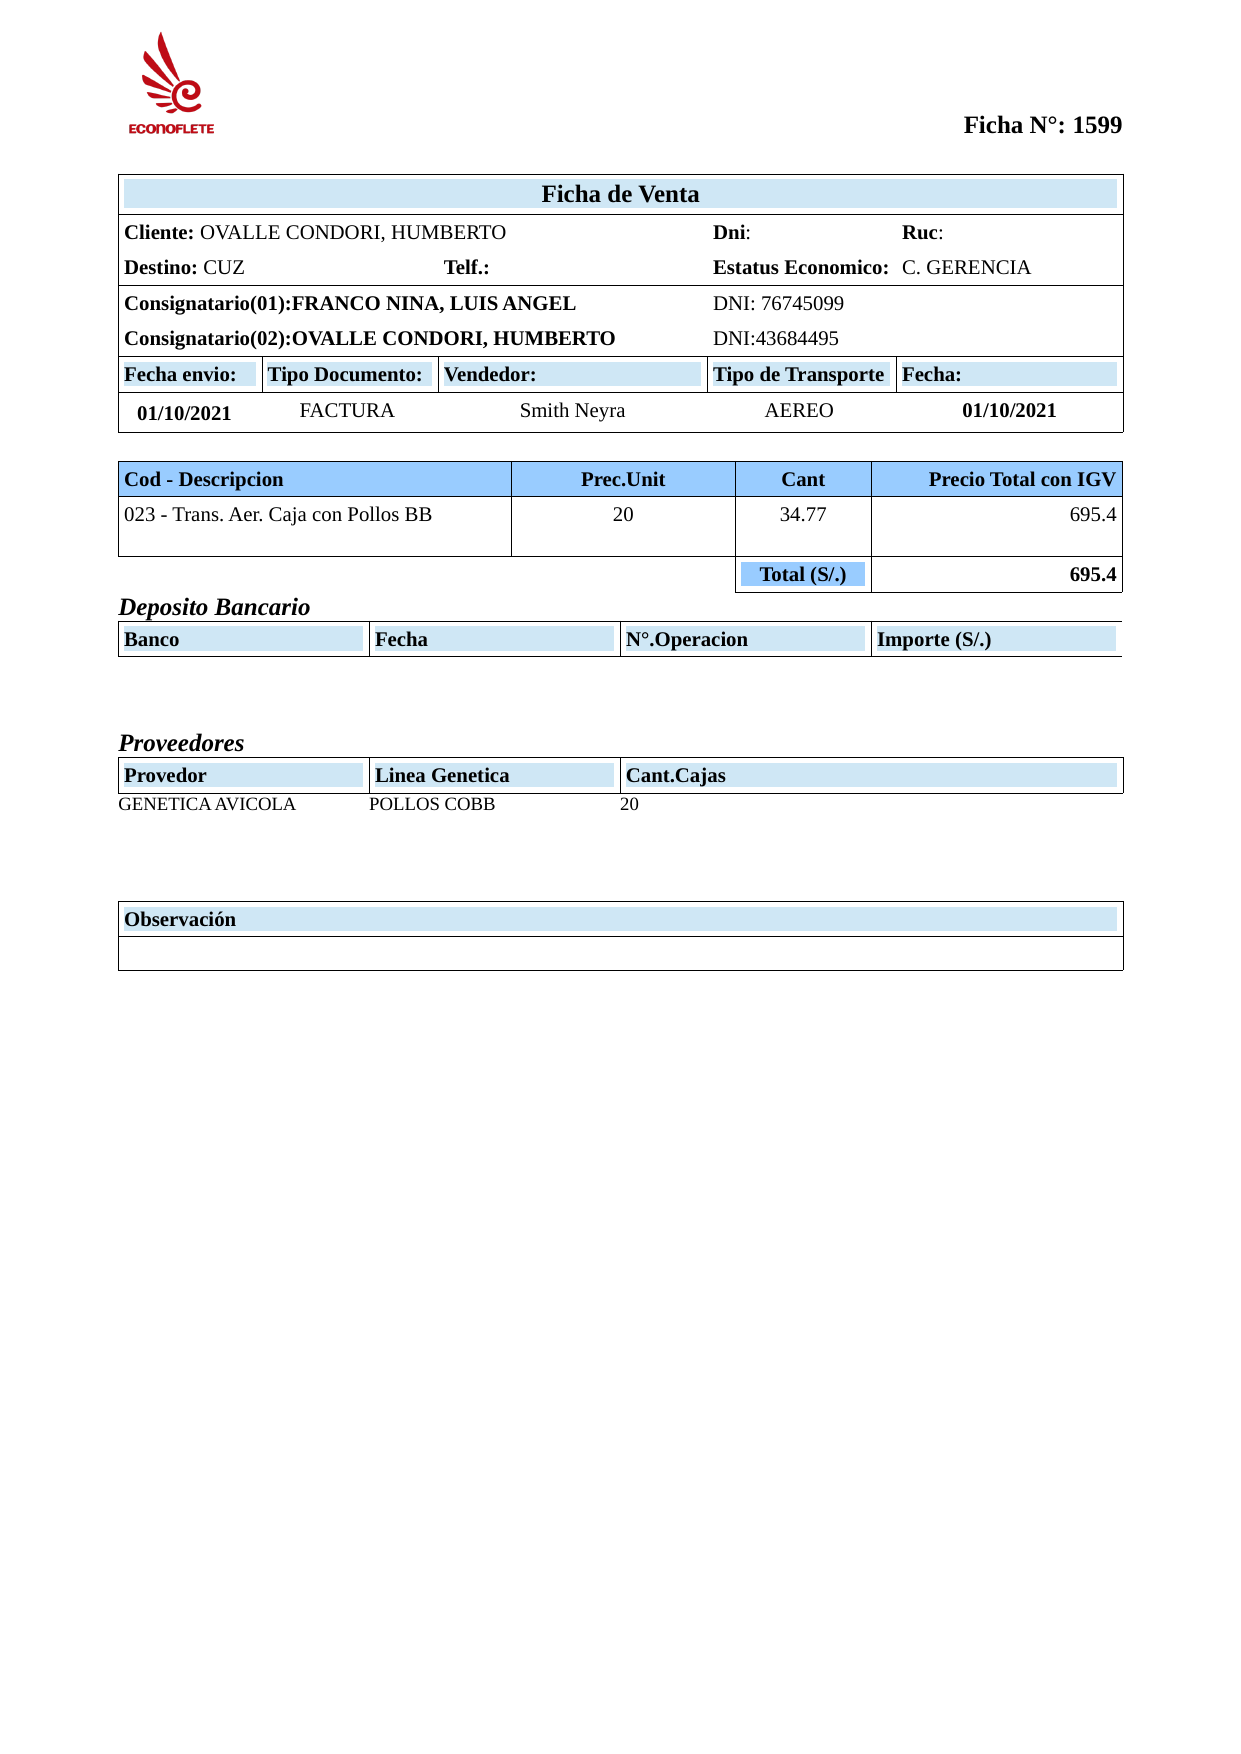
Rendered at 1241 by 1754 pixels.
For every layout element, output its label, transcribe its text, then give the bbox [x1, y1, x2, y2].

table_cell [620, 705, 871, 728]
table_header Provedor [119, 758, 369, 793]
table_cell Fecha: [897, 357, 1123, 392]
table_cell [118, 815, 369, 836]
table_cell GENETICA AVICOLA [118, 794, 369, 814]
table_header Observación [119, 902, 1123, 936]
table_header Ficha de Venta [119, 175, 1123, 214]
text Proveedores [118, 728, 1122, 757]
table_header Importe (S/.) [872, 622, 1122, 656]
table_header Linea Genetica [370, 758, 620, 793]
table_cell 34.77 [736, 497, 871, 556]
table_cell [118, 705, 369, 728]
table_cell [369, 657, 620, 680]
table_cell DNI:43684495 [707, 321, 1123, 356]
table_cell AEREO [707, 393, 896, 432]
table_cell C. GERENCIA [896, 249, 1123, 285]
table_cell Vendedor: [439, 357, 707, 392]
table_cell [871, 705, 1122, 728]
table_cell Fecha envio: [119, 357, 262, 392]
table_cell [871, 680, 1122, 704]
table_cell Cliente: OVALLE CONDORI, HUMBERTO [119, 215, 707, 249]
table_cell [620, 879, 1123, 901]
table_cell Dni: [707, 215, 896, 249]
table_header Banco [119, 622, 369, 656]
table_cell [118, 879, 369, 901]
table_cell DNI: 76745099 [707, 286, 1123, 321]
table_cell [369, 815, 620, 836]
table_cell Tipo de Transporte [708, 357, 896, 392]
table_header N°.Operacion [621, 622, 871, 656]
table_header Cant.Cajas [621, 758, 1123, 793]
table_cell Tipo Documento: [263, 357, 438, 392]
table_cell 695.4 [872, 497, 1122, 556]
table_header Fecha [370, 622, 620, 656]
table_cell Estatus Economico: [707, 249, 896, 285]
table_header Prec.Unit [512, 462, 735, 496]
table_cell [119, 937, 1123, 969]
table_cell Smith Neyra [438, 393, 707, 432]
table_cell Consignatario(01):FRANCO NINA, LUIS ANGEL [119, 286, 707, 321]
table_cell Total (S/.) [736, 557, 871, 592]
table_cell [620, 836, 1123, 858]
table_cell FACTURA [262, 393, 438, 432]
table_cell 20 [620, 794, 1123, 814]
table_cell [369, 836, 620, 858]
table_header Precio Total con IGV [872, 462, 1122, 496]
table_cell [118, 557, 511, 592]
table_cell Ruc: [896, 215, 1123, 249]
table_cell [369, 705, 620, 728]
table_cell [620, 858, 1123, 879]
table_cell 01/10/2021 [896, 393, 1123, 432]
table_cell [511, 557, 735, 592]
table_cell [118, 858, 369, 879]
table_cell [118, 680, 369, 704]
table_cell 023 - Trans. Aer. Caja con Pollos BB [119, 497, 511, 556]
table_header Cod - Descripcion [119, 462, 511, 496]
picture [118, 31, 225, 134]
table_cell [118, 657, 369, 680]
table_cell 695.4 [872, 557, 1122, 592]
table_cell [620, 815, 1123, 836]
table_cell [871, 657, 1122, 680]
table_cell [118, 836, 369, 858]
table_cell POLLOS COBB [369, 794, 620, 814]
table_cell [369, 680, 620, 704]
table_cell Destino: CUZ [119, 249, 438, 285]
table_cell Telf.: [438, 249, 707, 285]
table_cell [369, 879, 620, 901]
table_cell [620, 680, 871, 704]
table_cell Consignatario(02):OVALLE CONDORI, HUMBERTO [119, 321, 707, 356]
table_cell [620, 657, 871, 680]
table_cell [369, 858, 620, 879]
table_cell 01/10/2021 [119, 393, 262, 432]
text Deposito Bancario [118, 592, 1122, 621]
table_header Cant [736, 462, 871, 496]
table_cell 20 [512, 497, 735, 556]
